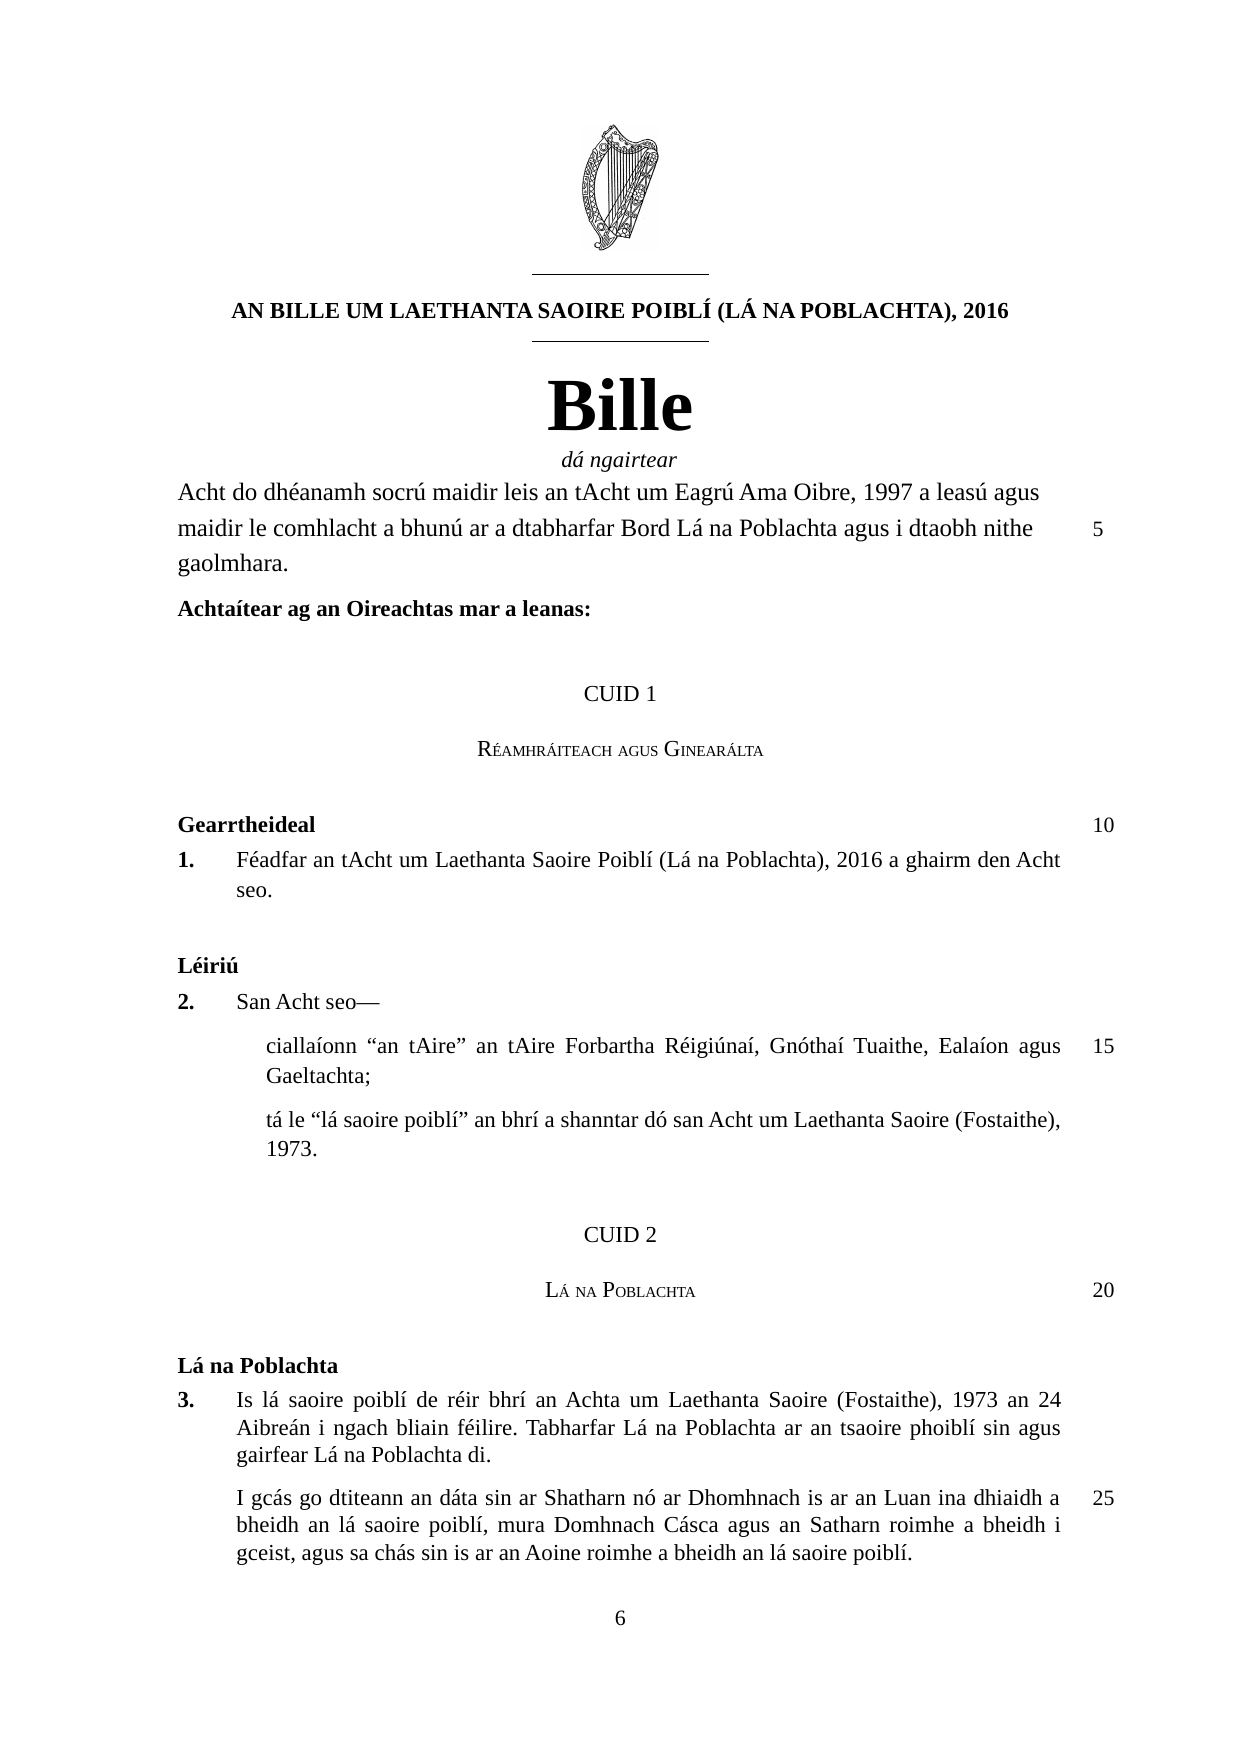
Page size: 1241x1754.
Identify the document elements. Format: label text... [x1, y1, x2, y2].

text I gcás go dtiteann an dáta sin ar Shatharn nó ar Dhomhnach is ar an Luan ina dhiaidh a bheidh an lá saoire poiblí, mura Domhnach Cásca agus an Satharn roimhe a bheidh i gceist, agus sa chás sin is ar an Aoine roimhe a bheidh an lá saoire poiblí. [177, 1483, 1063, 1566]
title Acht do dhéanamh socrú maidir leis an tAcht um Eagrú Ama Oibre, 1997 a leasú agus maidir le comhlacht a bhunú ar a dtabharfar Bord Lá na Poblachta agus i dtaobh nithe gaolmhara. [177, 472, 1063, 579]
text CUID 1 [177, 681, 1063, 706]
title Lá na Poblachta [177, 1277, 1063, 1302]
text CUID 2 [177, 1222, 1063, 1247]
title Réamhráiteach agus Ginearálta [177, 736, 1063, 761]
text Bille [177, 364, 1063, 447]
text ciallaíonn “an tAire” an tAire Forbartha Réigiúnaí, Gnóthaí Tuaithe, Ealaíon agus Gaeltachta; [177, 1030, 1063, 1089]
picture [295, 117, 945, 257]
text tá le “lá saoire poiblí” an bhrí a shanntar dó san Acht um Laethanta Saoire (Fostaithe), 1973. [177, 1104, 1063, 1163]
title AN BILLE UM LAETHANTA SAOIRE POIBLÍ (LÁ NA POBLACHTA), 2016 [177, 297, 1063, 323]
text Achtaítear ag an Oireachtas mar a leanas: [177, 596, 1063, 622]
text 3. Is lá saoire poiblí de réir bhrí an Achta um Laethanta Saoire (Fostaithe), 1973 an 24 Aibreán i ngach bliain féilire. Tabharfar Lá na Poblachta ar an tsaoire phoiblí sin agus gairfear Lá na Poblachta di. [177, 1385, 1063, 1468]
text 2. San Acht seo⁠— [177, 986, 1063, 1015]
text Lá na Poblachta [177, 1350, 1063, 1379]
text 1. Féadfar an tAcht um Laethanta Saoire Poiblí (Lá na Poblachta), 2016 a ghairm den Acht seo. [177, 844, 1063, 903]
title dá ngairtear [177, 447, 1063, 472]
text Léiriú [177, 950, 1063, 980]
text Gearrtheideal [177, 809, 1063, 838]
